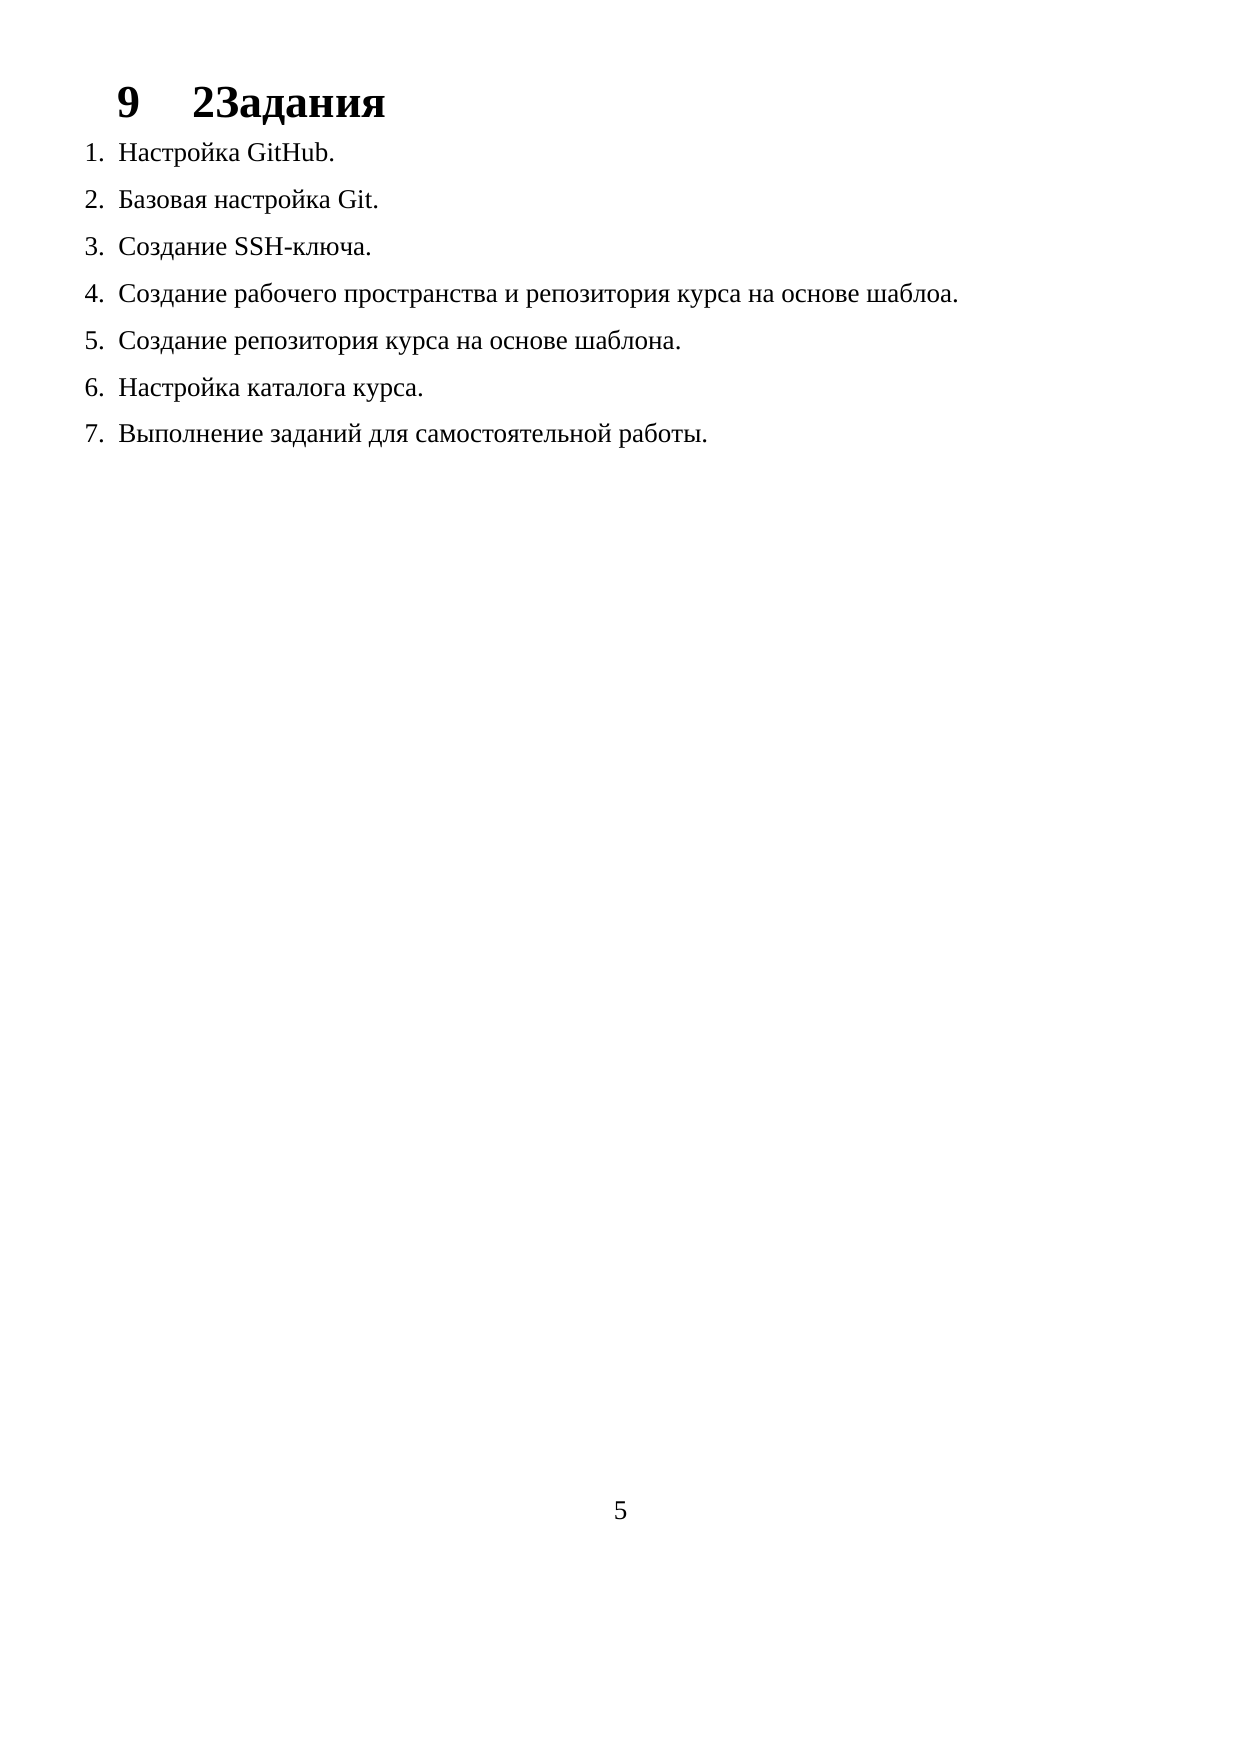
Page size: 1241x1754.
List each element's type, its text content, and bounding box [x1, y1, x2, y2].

list Настройка GitHub. [84, 136, 1122, 167]
list Настройка каталога курса. [84, 371, 1122, 402]
list Выполнение заданий для самостоятельной работы. [84, 418, 1122, 449]
text 5 [119, 1494, 1122, 1525]
list Базовая настройка Git. [84, 183, 1122, 214]
list Создание SSH-ключа. [84, 230, 1122, 261]
subtitle 2Задания [117, 75, 1122, 128]
list Создание рабочего пространства и репозитория курса на основе шаблоа. [84, 277, 1122, 308]
list Создание репозитория курса на основе шаблона. [84, 324, 1122, 355]
